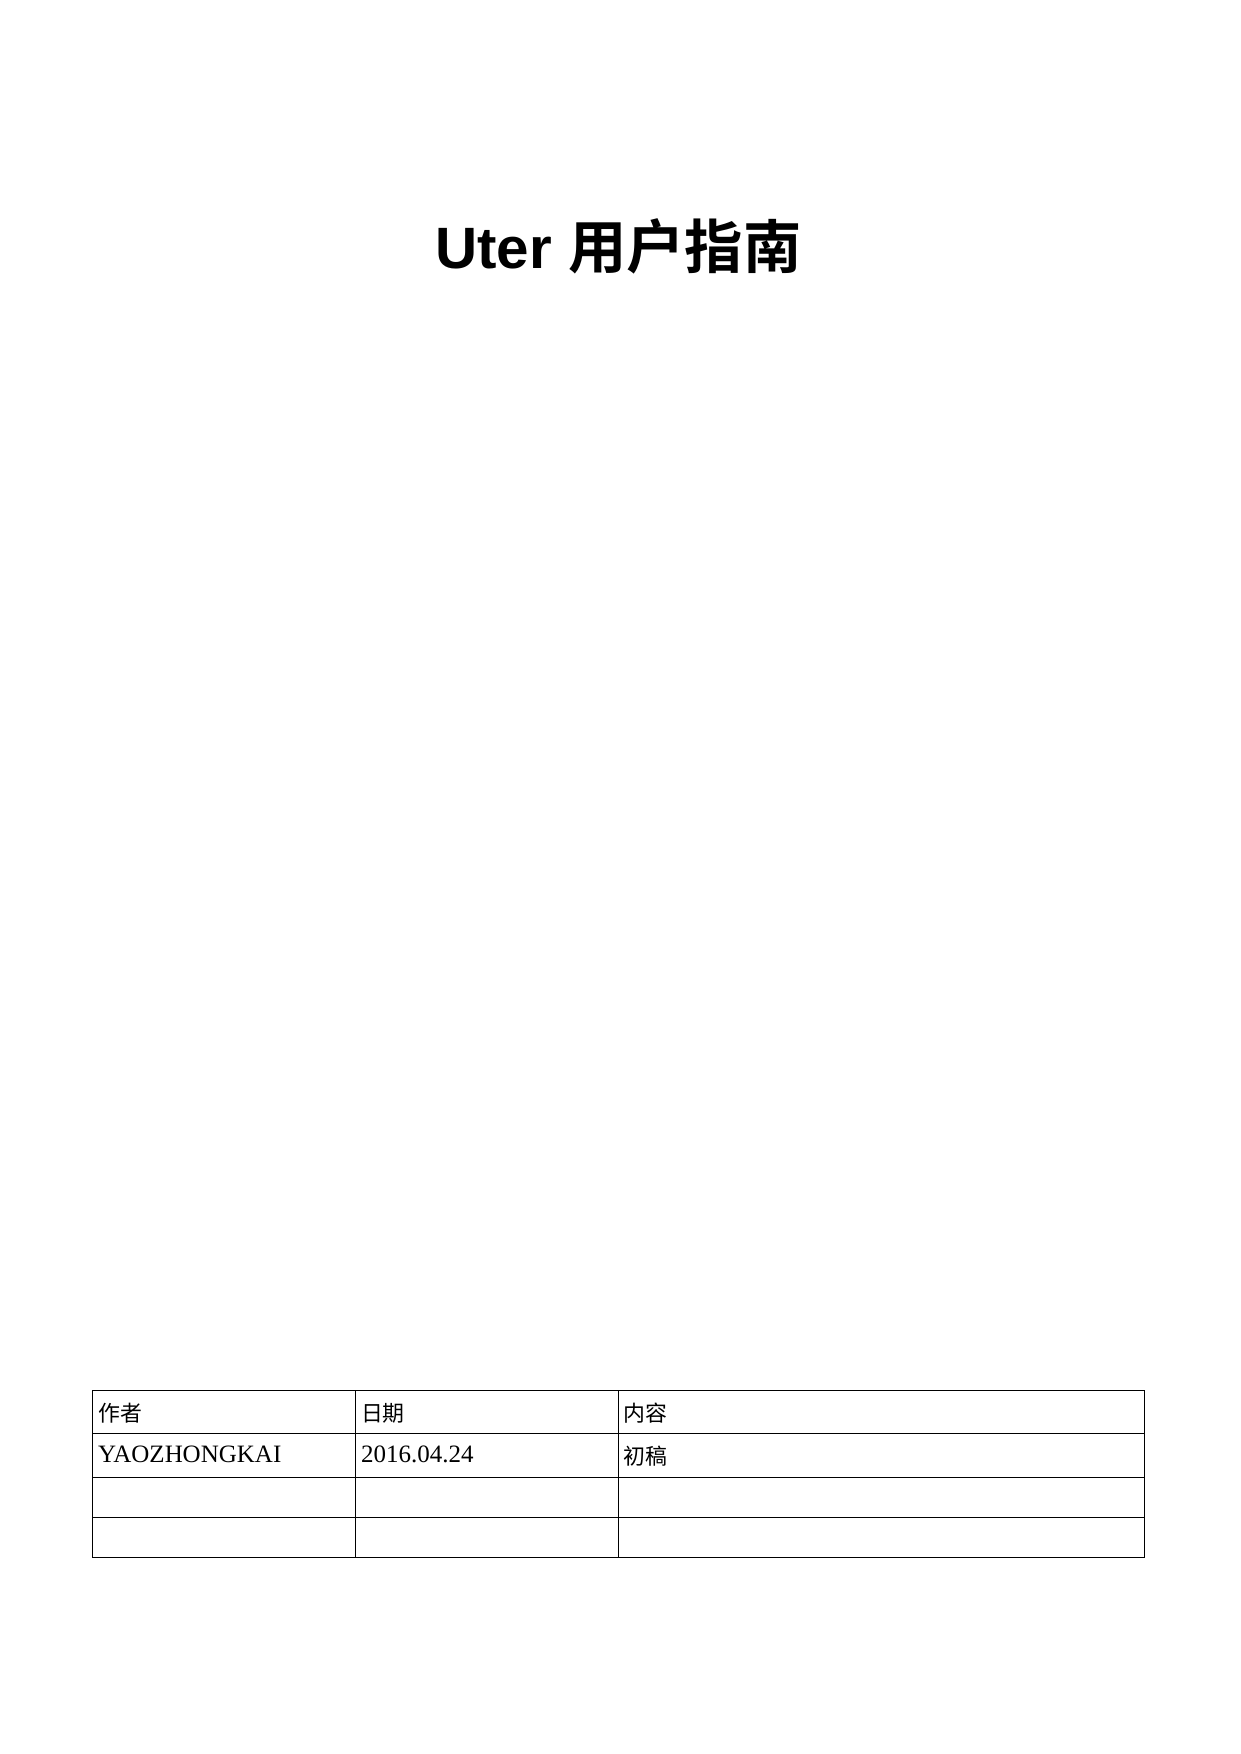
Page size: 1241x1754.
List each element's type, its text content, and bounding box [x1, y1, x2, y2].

table_cell [619, 1478, 1144, 1517]
table_header 日期 [356, 1391, 618, 1433]
table_cell 2016.04.24 [356, 1434, 618, 1477]
table_cell [356, 1518, 618, 1557]
table_cell [356, 1478, 618, 1517]
title Uter 用户指南 [92, 201, 1144, 285]
table_cell [93, 1518, 355, 1557]
table_header 内容 [619, 1391, 1144, 1433]
table_cell 初稿 [619, 1434, 1144, 1477]
table_cell [619, 1518, 1144, 1557]
table_header 作者 [93, 1391, 355, 1433]
table_cell [93, 1478, 355, 1517]
table_cell YAOZHONGKAI [93, 1434, 355, 1477]
